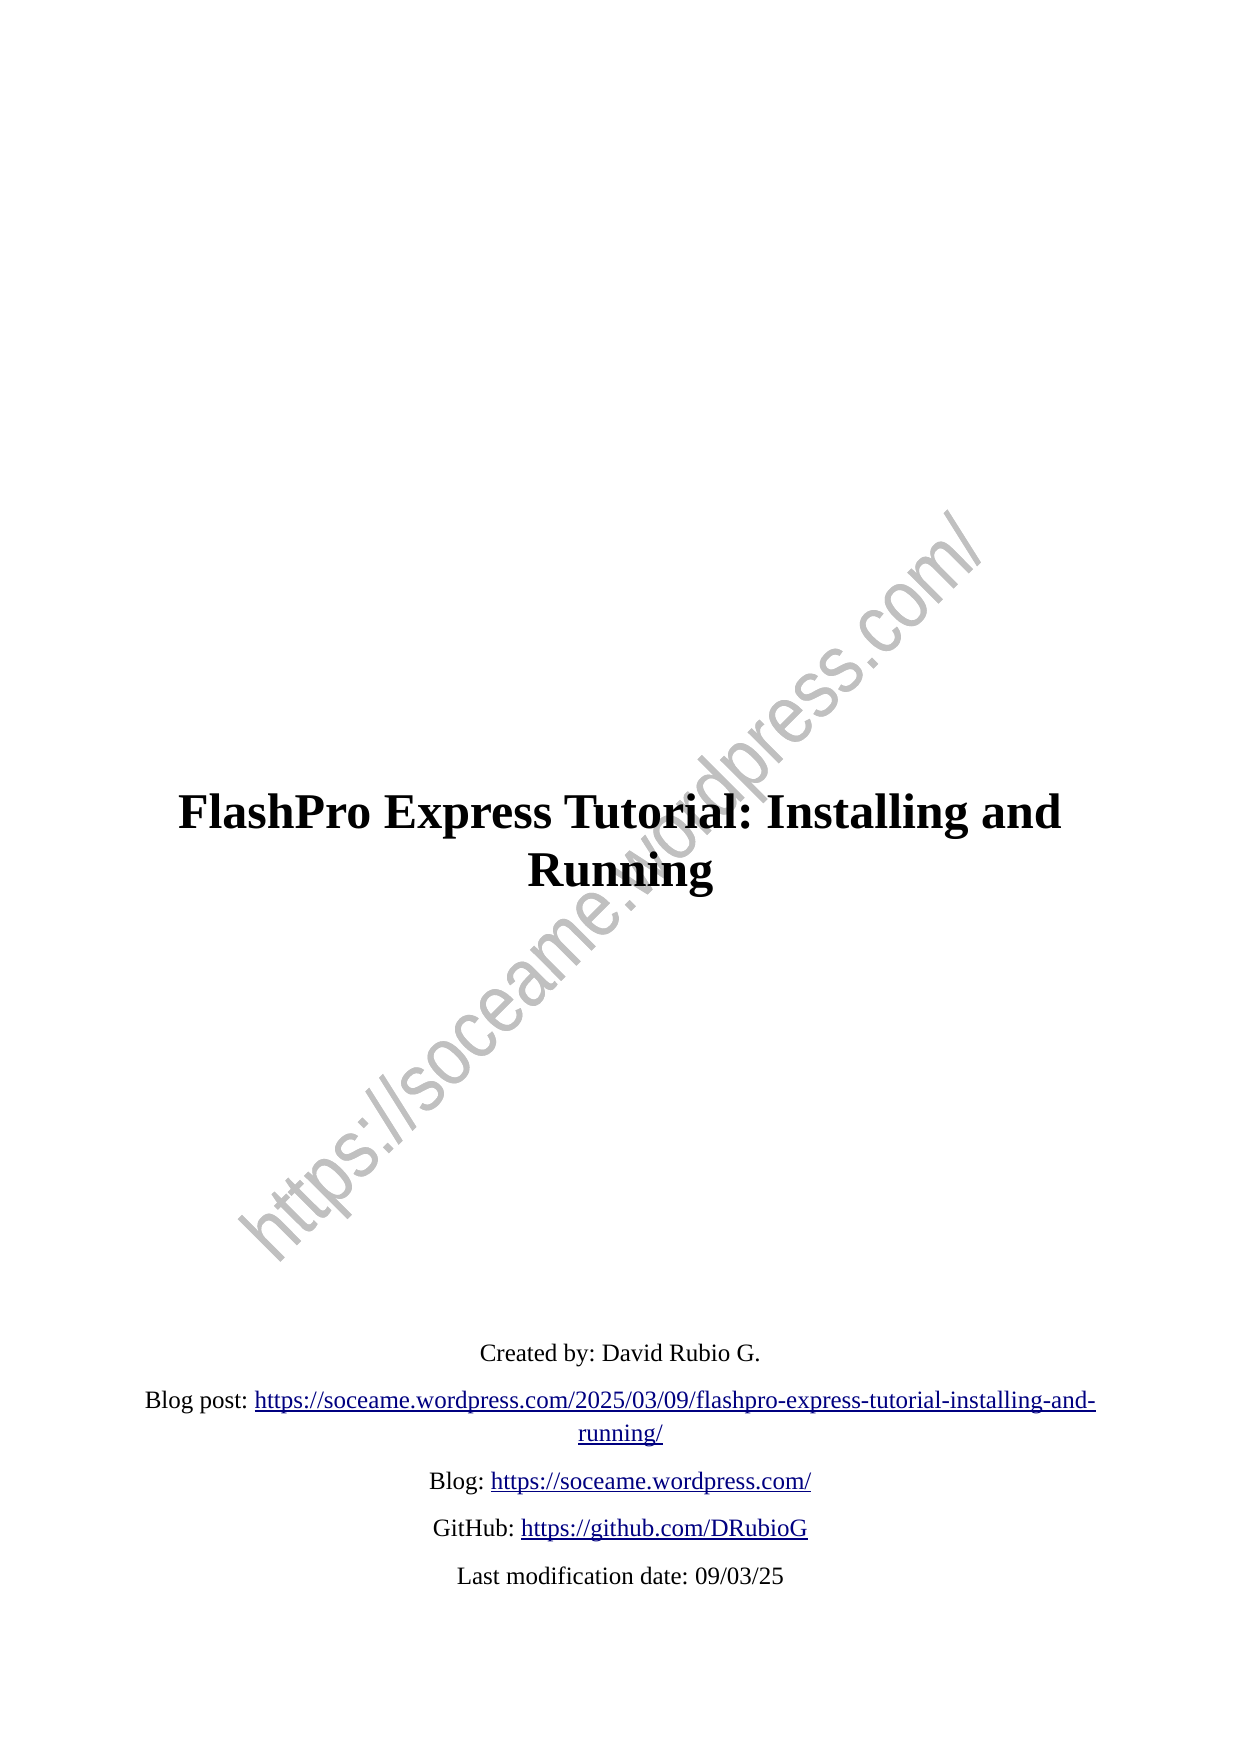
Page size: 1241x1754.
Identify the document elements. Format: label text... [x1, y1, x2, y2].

subtitle FlashPro Express Tutorial: Installing and Running [118, 782, 1122, 897]
text GitHub: https://github.com/DRubioG [118, 1513, 1122, 1542]
text Blog: https://soceame.wordpress.com/ [118, 1466, 1122, 1495]
text Last modification date: 09/03/25 [118, 1561, 1122, 1590]
text Created by: David Rubio G. [118, 1338, 1122, 1366]
text Blog post: https://soceame.wordpress.com/2025/03/09/flashpro-express-tutorial-installing-and-running/ [118, 1385, 1122, 1447]
